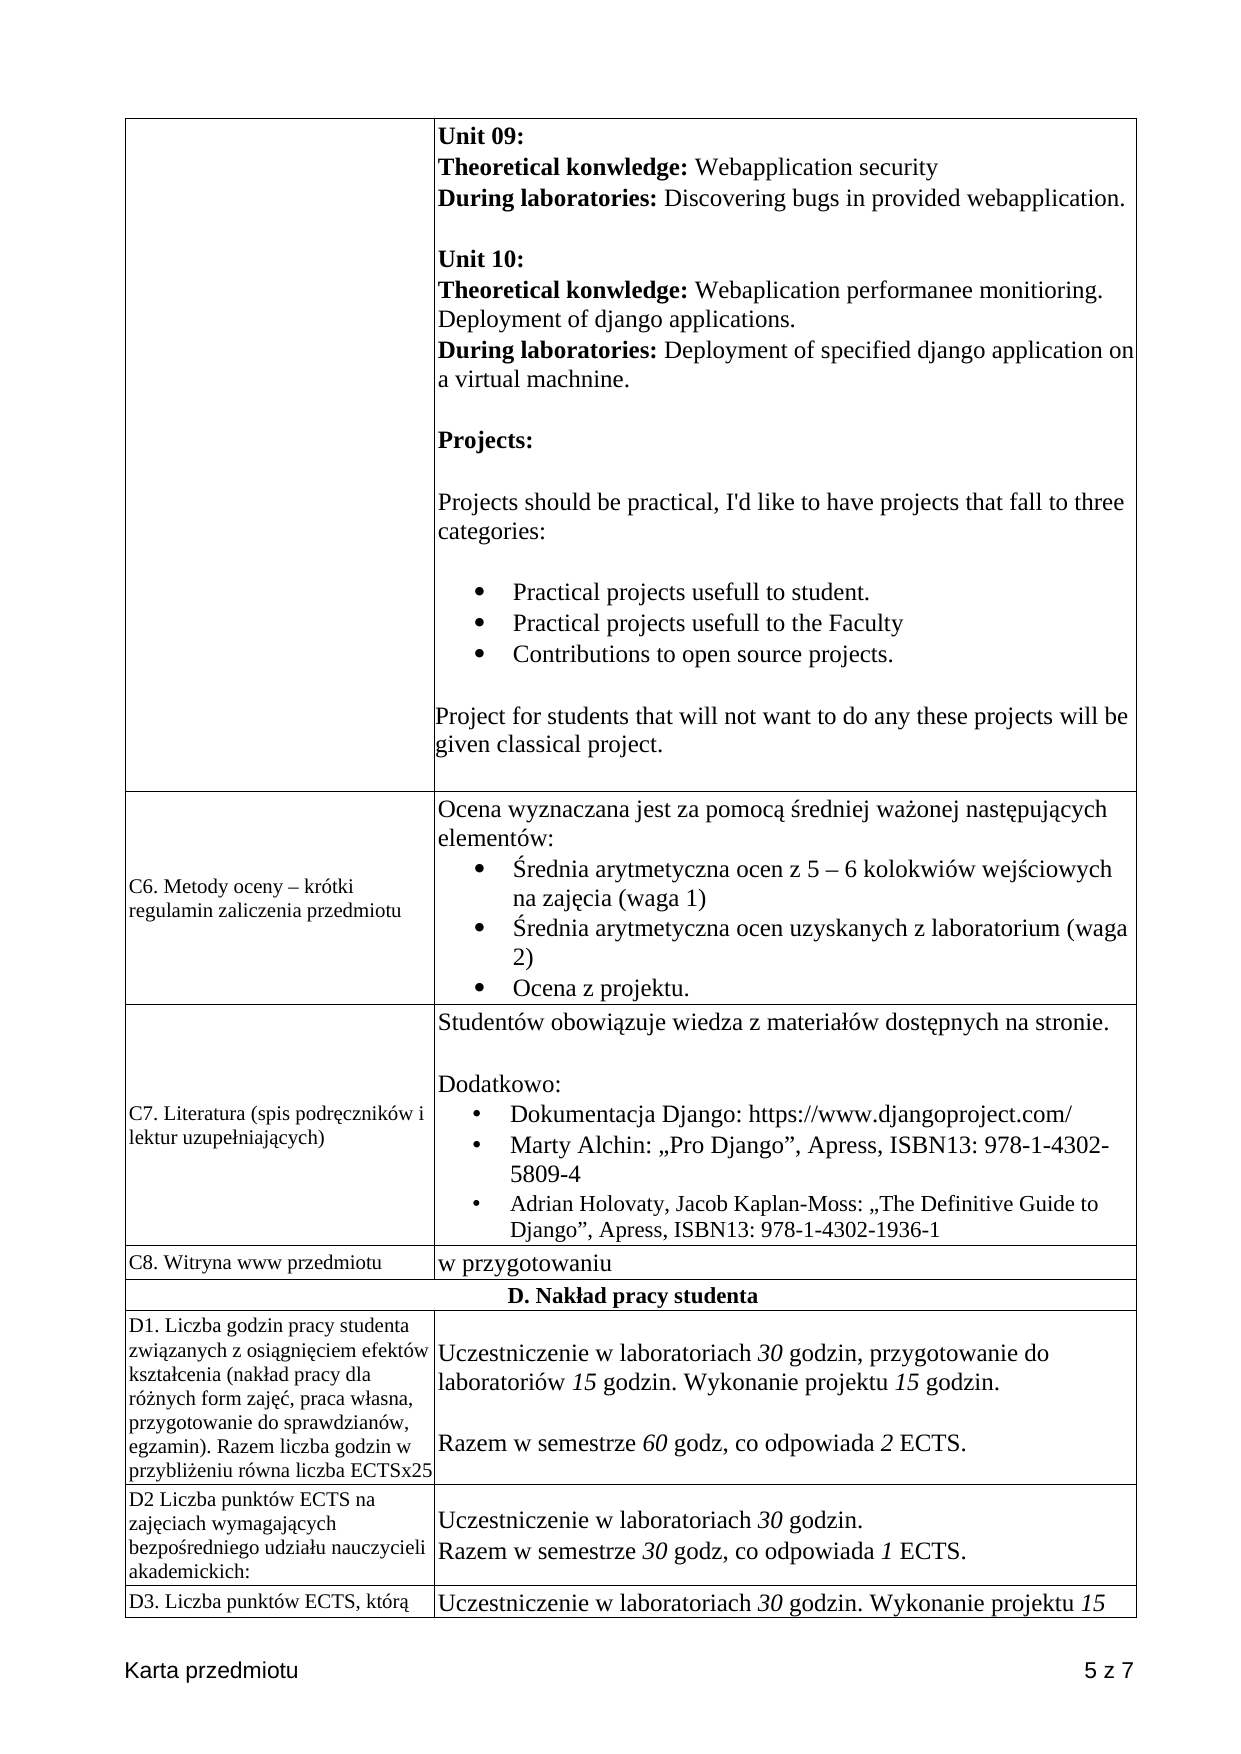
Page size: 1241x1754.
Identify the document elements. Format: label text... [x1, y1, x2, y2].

table_cell C7. Literatura (spis podręczników i lektur uzupełniających) [126, 1005, 434, 1245]
table_cell D2 Liczba punktów ECTS na zajęciach wymagających bezpośredniego udziału nauczycieli akademickich: [126, 1485, 434, 1585]
table_cell Uczestniczenie w laboratoriach 30 godzin, przygotowanie do laboratoriów 15 godzin. Wykonanie projektu 15 godzin. Razem w semestrze 60 godz, co odpowiada 2 ECTS. [435, 1311, 1136, 1484]
table_cell Ocena wyznaczana jest za pomocą średniej ważonej następujących elementów: Średnia arytmetyczna ocen z 5 – 6 kolokwiów wejściowych na zajęcia (waga 1) Średnia arytmetyczna ocen uzyskanych z laboratorium (waga 2) Ocena z projektu. [435, 792, 1136, 1004]
table_cell [126, 119, 434, 791]
table_cell Uczestniczenie w laboratoriach 30 godzin. Razem w semestrze 30 godz, co odpowiada 1 ECTS. [435, 1485, 1136, 1585]
table_cell D1. Liczba godzin pracy studenta związanych z osiągnięciem efektów kształcenia (nakład pracy dla różnych form zajęć, praca własna, przygotowanie do sprawdzianów, egzamin). Razem liczba godzin w przybliżeniu równa liczba ECTSx25 [126, 1311, 434, 1484]
table_cell Unit 09: Theoretical konwledge: Webapplication security During laboratories: Discovering bugs in provided webapplication. Unit 10: Theoretical konwledge: Webaplication performanee monitioring. Deployment of django applications. During laboratories: Deployment of specified django application on a virtual machnine. Projects: Projects should be practical, I'd like to have projects that fall to three categories: Practical projects usefull to student. Practical projects usefull to the Faculty Contributions to open source projects. Project for students that will not want to do any these projects will be given classical project. [435, 119, 1136, 791]
table_cell C6. Metody oceny – krótki regulamin zaliczenia przedmiotu [126, 792, 434, 1004]
table_cell D3. Liczba punktów ECTS, którą [126, 1586, 434, 1617]
table_cell Studentów obowiązuje wiedza z materiałów dostępnych na stronie. Dodatkowo: Dokumentacja Django: https://www.djangoproject.com/ Marty Alchin: „Pro Django”, Apress, ISBN13: 978-1-4302-5809-4 Adrian Holovaty, Jacob Kaplan-Moss: „The Definitive Guide to Django”, Apress, ISBN13: 978-1-4302-1936-1 [435, 1005, 1136, 1245]
table_cell w przygotowaniu [435, 1246, 1136, 1279]
table_cell D. Nakład pracy studenta [126, 1280, 1136, 1310]
table_cell C8. Witryna www przedmiotu [126, 1246, 434, 1279]
table_cell Uczestniczenie w laboratoriach 30 godzin. Wykonanie projektu 15 [435, 1586, 1136, 1617]
